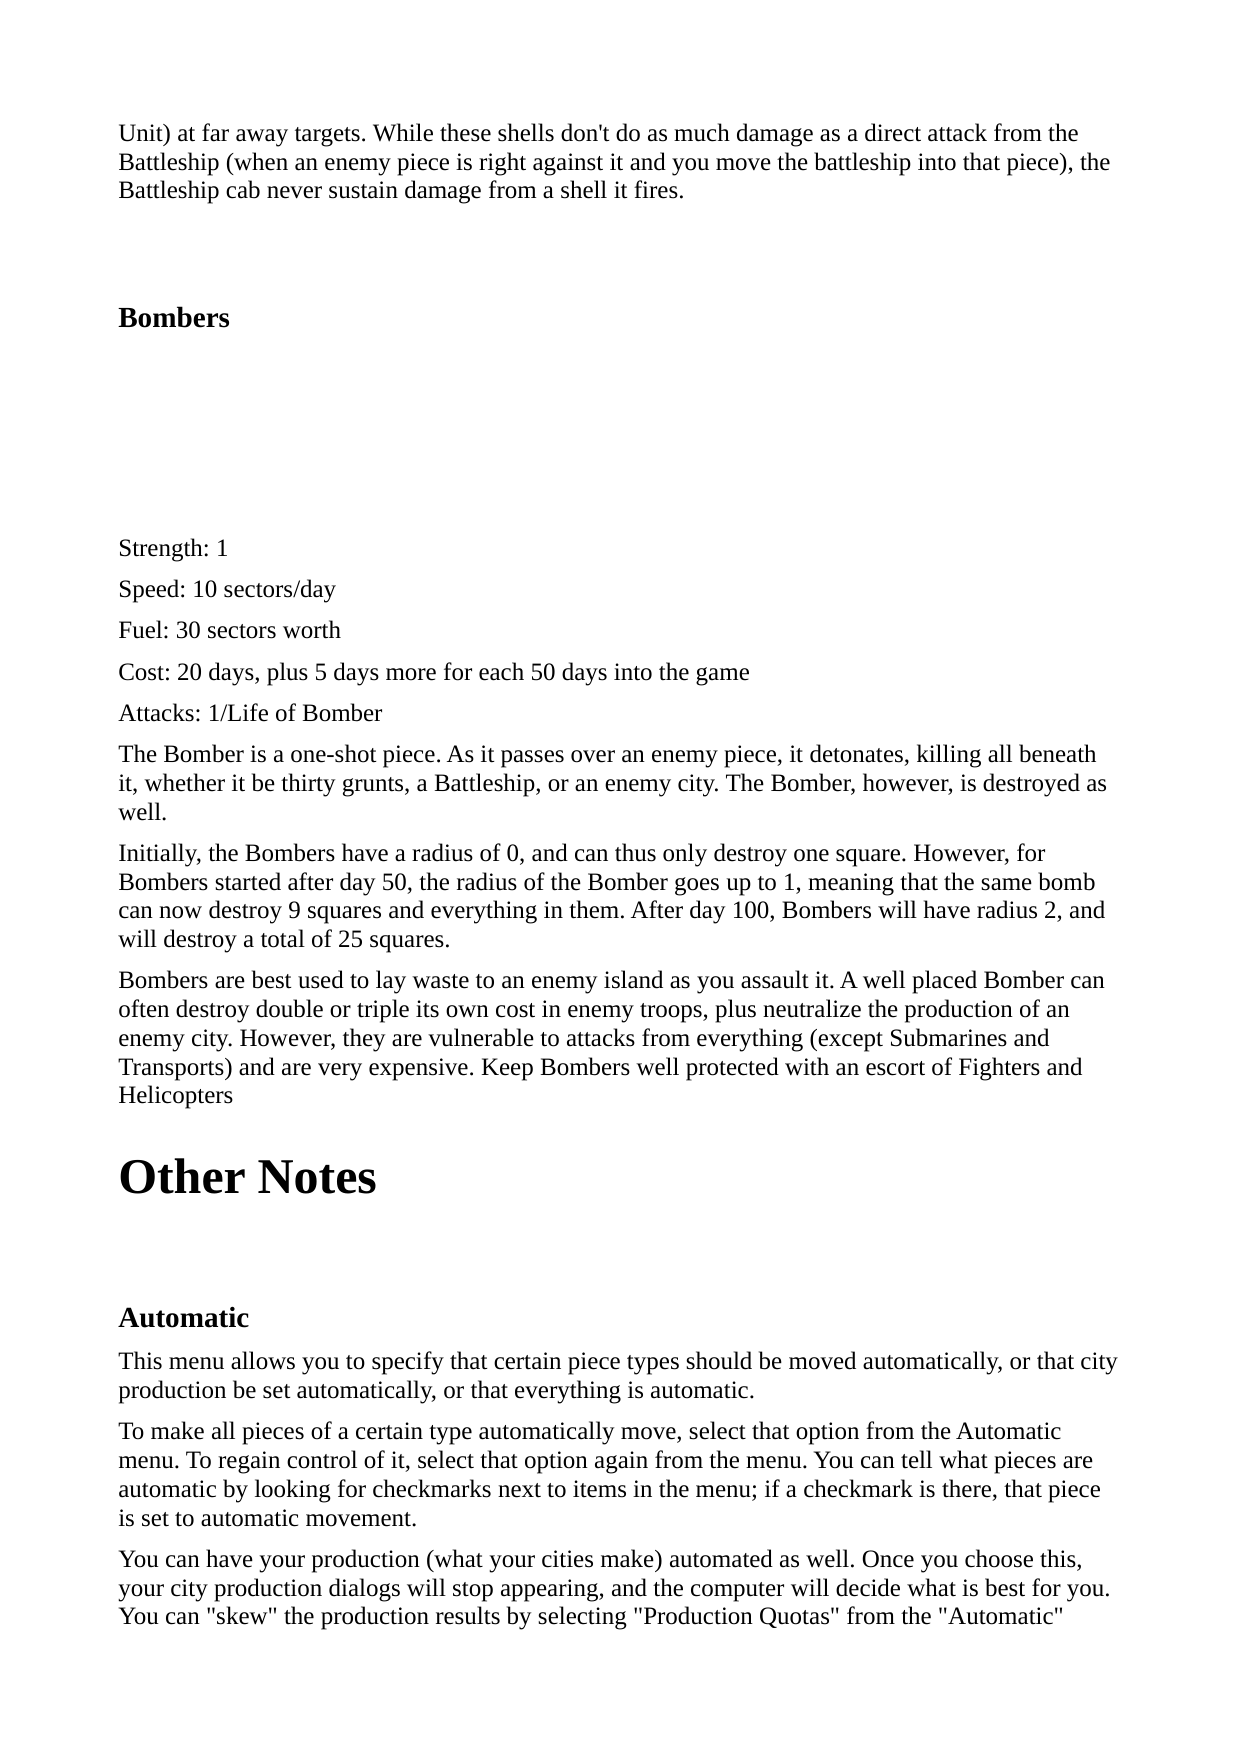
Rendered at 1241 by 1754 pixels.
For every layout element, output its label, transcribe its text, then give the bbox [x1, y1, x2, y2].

text This menu allows you to specify that certain piece types should be moved automatically, or that city production be set automatically, or that everything is automatic. [118, 1346, 1122, 1404]
text Strength: 1 [118, 533, 1122, 562]
subtitle Other Notes [118, 1147, 1122, 1204]
subtitle Bombers [118, 300, 1122, 334]
text Initially, the Bombers have a radius of 0, and can thus only destroy one square. However, for Bombers started after day 50, the radius of the Bomber goes up to 1, meaning that the same bomb can now destroy 9 squares and everything in them. After day 100, Bombers will have radius 2, and will destroy a total of 25 squares. [118, 838, 1122, 953]
text The Bomber is a one-shot piece. As it passes over an enemy piece, it detonates, killing all beneath it, whether it be thirty grunts, a Battleship, or an enemy city. The Bomber, however, is destroyed as well. [118, 739, 1122, 826]
subtitle Automatic [118, 1300, 1122, 1334]
text Cost: 20 days, plus 5 days more for each 50 days into the game [118, 657, 1122, 686]
text Bombers are best used to lay waste to an enemy island as you assault it. A well placed Bomber can often destroy double or triple its own cost in enemy troops, plus neutralize the production of an enemy city. However, they are vulnerable to attacks from everything (except Submarines and Transports) and are very expensive. Keep Bombers well protected with an escort of Fighters and Helicopters [118, 966, 1122, 1109]
text Speed: 10 sectors/day [118, 574, 1122, 603]
text To make all pieces of a certain type automatically move, select that option from the Automatic menu. To regain control of it, select that option again from the menu. You can tell what pieces are automatic by looking for checkmarks next to items in the menu; if a checkmark is there, that piece is set to automatic movement. [118, 1416, 1122, 1531]
text Unit) at far away targets. While these shells don't do as much damage as a direct attack from the Battleship (when an enemy piece is right against it and you move the battleship into that piece), the Battleship cab never sustain damage from a shell it fires. [118, 118, 1122, 204]
text Attacks: 1/Life of Bomber [118, 698, 1122, 727]
text You can have your production (what your cities make) automated as well. Once you choose this, your city production dialogs will stop appearing, and the computer will decide what is best for you. You can "skew" the production results by selecting "Production Quotas" from the "Automatic" [118, 1544, 1122, 1630]
text Fuel: 30 sectors worth [118, 616, 1122, 644]
